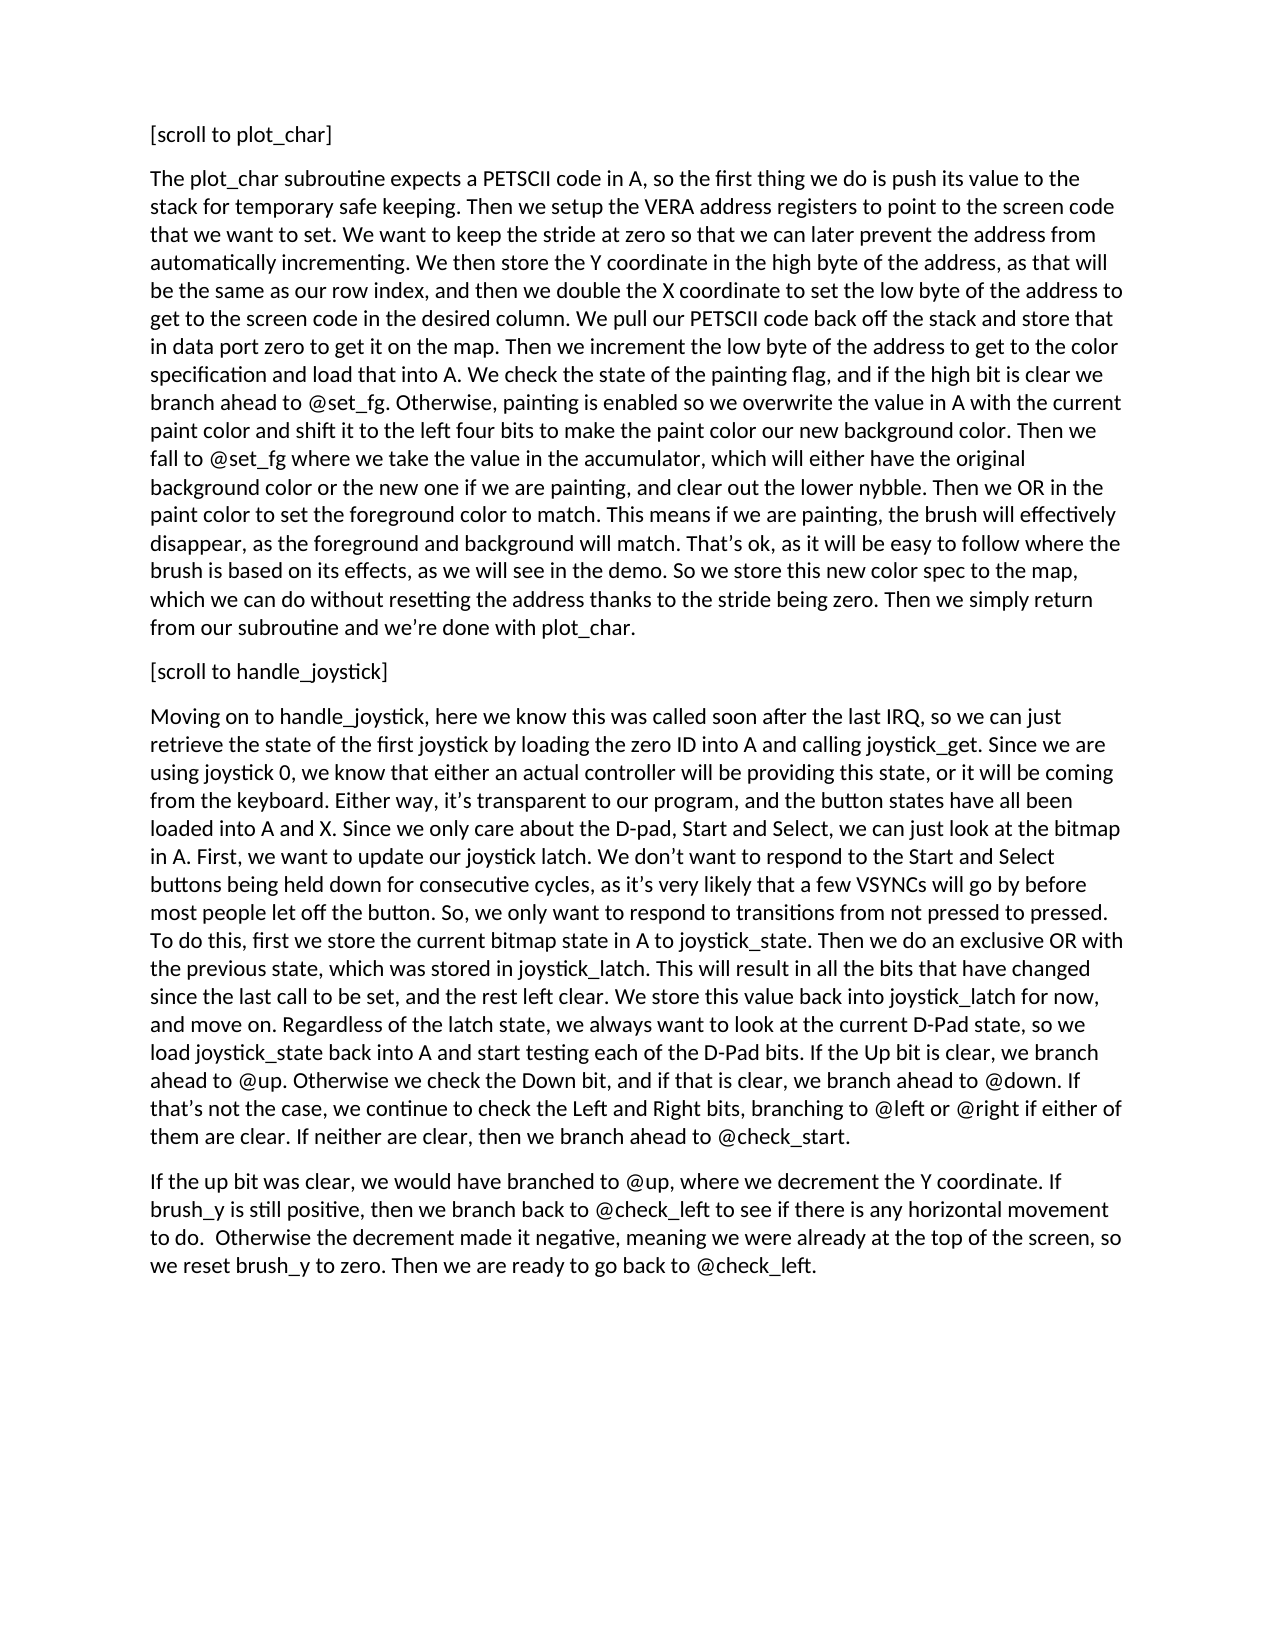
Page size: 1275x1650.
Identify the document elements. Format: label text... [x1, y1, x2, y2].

text Moving on to handle_joystick, here we know this was called soon after the last IRQ, so we can just retrieve the state of the first joystick by loading the zero ID into A and calling joystick_get. Since we are using joystick 0, we know that either an actual controller will be providing this state, or it will be coming from the keyboard. Either way, it’s transparent to our program, and the button states have all been loaded into A and X. Since we only care about the D-pad, Start and Select, we can just look at the bitmap in A. First, we want to update our joystick latch. We don’t want to respond to the Start and Select buttons being held down for consecutive cycles, as it’s very likely that a few VSYNCs will go by before most people let off the button. So, we only want to respond to transitions from not pressed to pressed. To do this, first we store the current bitmap state in A to joystick_state. Then we do an exclusive OR with the previous state, which was stored in joystick_latch. This will result in all the bits that have changed since the last call to be set, and the rest left clear. We store this value back into joystick_latch for now, and move on. Regardless of the latch state, we always want to look at the current D-Pad state, so we load joystick_state back into A and start testing each of the D-Pad bits. If the Up bit is clear, we branch ahead to @up. Otherwise we check the Down bit, and if that is clear, we branch ahead to @down. If that’s not the case, we continue to check the Left and Right bits, branching to @left or @right if either of them are clear. If neither are clear, then we branch ahead to @check_start. [150, 702, 1125, 1150]
text The plot_char subroutine expects a PETSCII code in A, so the first thing we do is push its value to the stack for temporary safe keeping. Then we setup the VERA address registers to point to the screen code that we want to set. We want to keep the stride at zero so that we can later prevent the address from automatically incrementing. We then store the Y coordinate in the high byte of the address, as that will be the same as our row index, and then we double the X coordinate to set the low byte of the address to get to the screen code in the desired column. We pull our PETSCII code back off the stack and store that in data port zero to get it on the map. Then we increment the low byte of the address to get to the color specification and load that into A. We check the state of the painting flag, and if the high bit is clear we branch ahead to @set_fg. Otherwise, painting is enabled so we overwrite the value in A with the current paint color and shift it to the left four bits to make the paint color our new background color. Then we fall to @set_fg where we take the value in the accumulator, which will either have the original background color or the new one if we are painting, and clear out the lower nybble. Then we OR in the paint color to set the foreground color to match. This means if we are painting, the brush will effectively disappear, as the foreground and background will match. That’s ok, as it will be easy to follow where the brush is based on its effects, as we will see in the demo. So we store this new color spec to the map, which we can do without resetting the address thanks to the stride being zero. Then we simply return from our subroutine and we’re done with plot_char. [150, 164, 1125, 641]
text [scroll to plot_char] [150, 120, 1125, 148]
text [scroll to handle_joystick] [150, 657, 1125, 685]
text If the up bit was clear, we would have branched to @up, where we decrement the Y coordinate. If brush_y is still positive, then we branch back to @check_left to see if there is any horizontal movement to do. Otherwise the decrement made it negative, meaning we were already at the top of the screen, so we reset brush_y to zero. Then we are ready to go back to @check_left. [150, 1167, 1125, 1279]
